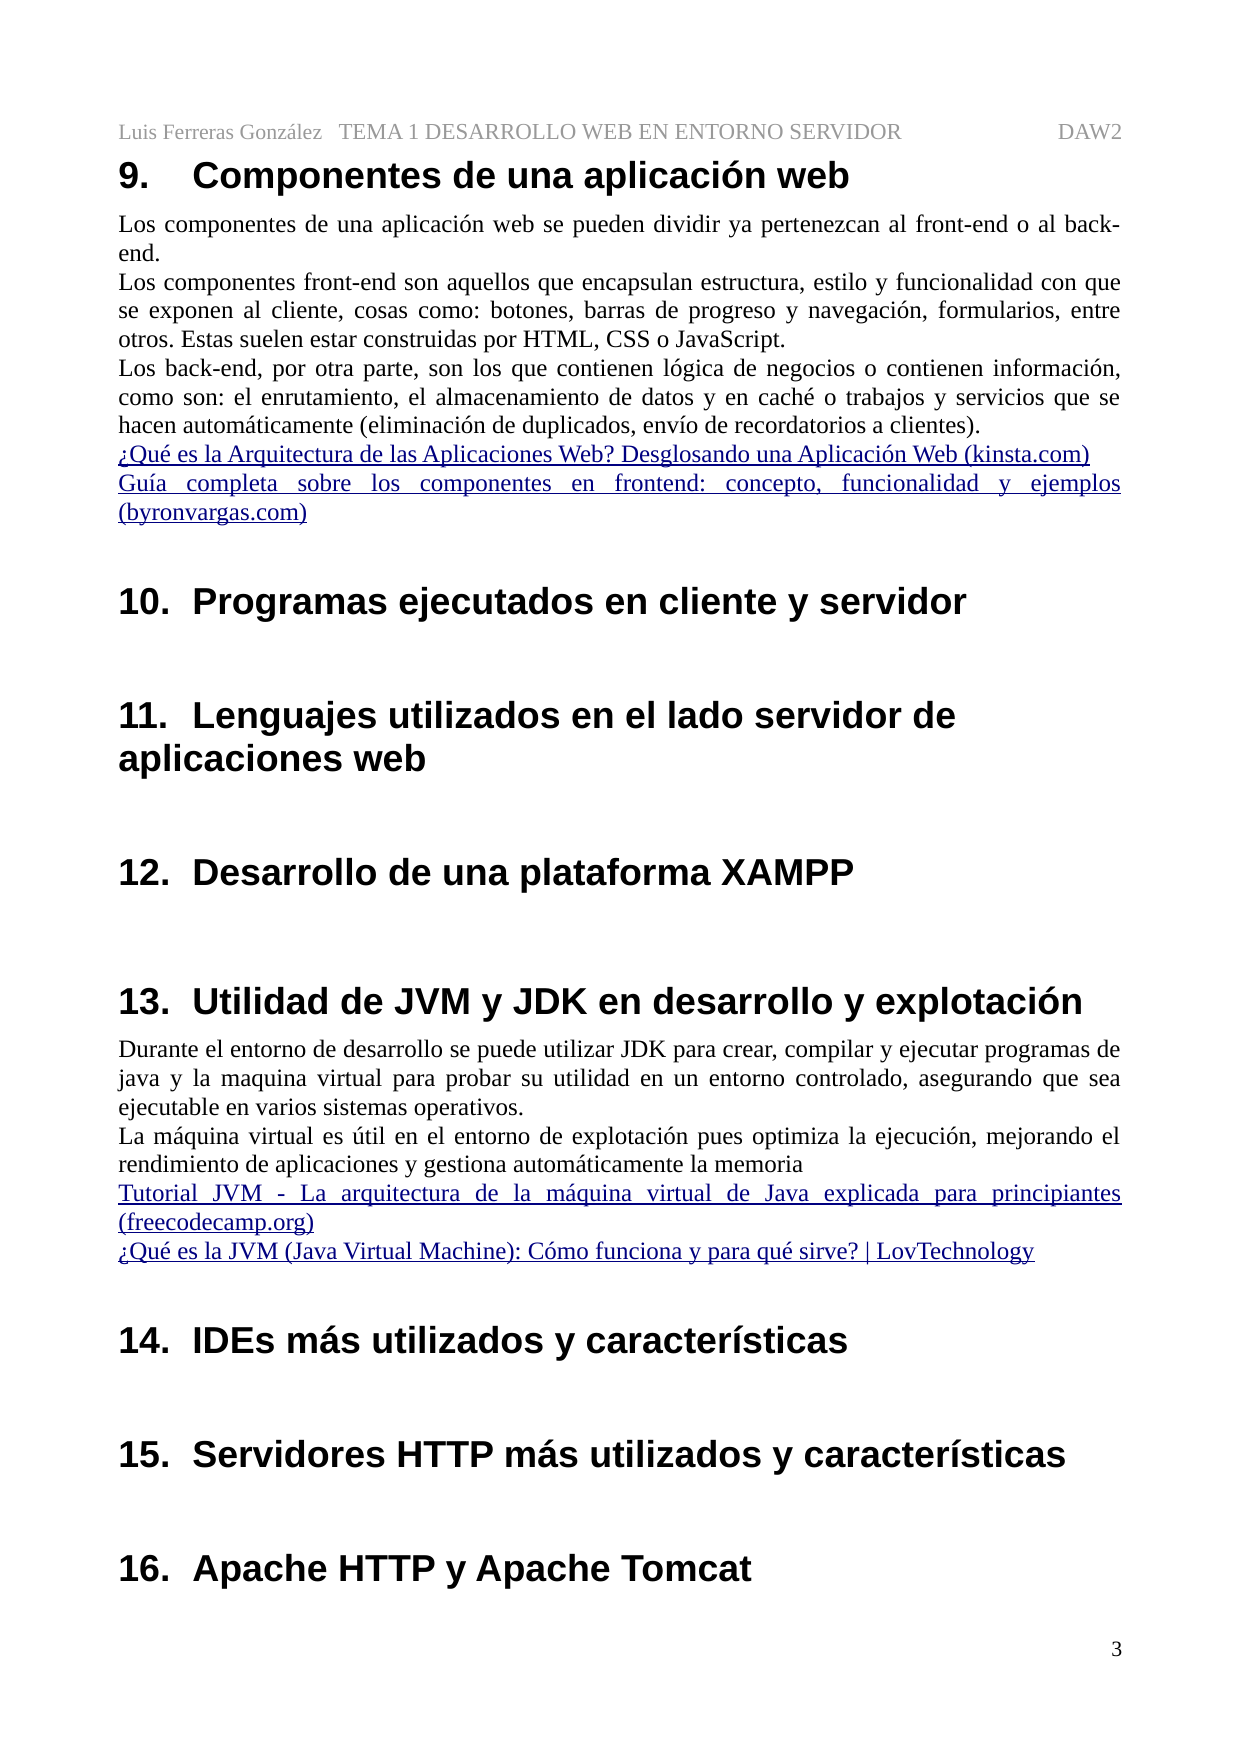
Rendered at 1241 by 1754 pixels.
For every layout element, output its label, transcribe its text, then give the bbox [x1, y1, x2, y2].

subtitle IDEs más utilizados y características [118, 1318, 1122, 1361]
text La máquina virtual es útil en el entorno de explotación pues optimiza la ejecución, mejorando el rendimiento de aplicaciones y gestiona automáticamente la memoria [118, 1121, 1122, 1178]
text Tutorial JVM - La arquitectura de la máquina virtual de Java explicada para principiantes [118, 1178, 1122, 1203]
subtitle Servidores HTTP más utilizados y características [118, 1432, 1122, 1476]
subtitle Desarrollo de una plataforma XAMPP [118, 851, 1122, 894]
text ¿Qué es la JVM (Java Virtual Machine): Cómo funciona y para qué sirve? | LovTechnology [118, 1236, 1122, 1264]
text Guía completa sobre los componentes en frontend: concepto, funcionalidad y ejemplos (byronvargas.com) [118, 468, 1122, 525]
text Los componentes front-end son aquellos que encapsulan estructura, estilo y funcionalidad con que se exponen al cliente, cosas como: botones, barras de progreso y navegación, formularios, entre otros. Estas suelen estar construidas por HTML, CSS o JavaScript. [118, 267, 1122, 353]
text ¿Qué es la Arquitectura de las Aplicaciones Web? Desglosando una Aplicación Web (kinsta.com) [118, 439, 1122, 468]
text Los back-end, por otra parte, son los que contienen lógica de negocios o contienen información, como son: el enrutamiento, el almacenamiento de datos y en caché o trabajos y servicios que se hacen automáticamente (eliminación de duplicados, envío de recordatorios a clientes). [118, 353, 1122, 439]
subtitle Lenguajes utilizados en el lado servidor de aplicaciones web [118, 693, 1122, 779]
subtitle Apache HTTP y Apache Tomcat [118, 1547, 1122, 1590]
text (freecodecamp.org) [118, 1205, 1122, 1236]
text Durante el entorno de desarrollo se puede utilizar JDK para crear, compilar y ejecutar programas de java y la maquina virtual para probar su utilidad en un entorno controlado, asegurando que sea ejecutable en varios sistemas operativos. [118, 1034, 1122, 1121]
subtitle Utilidad de JVM y JDK en desarrollo y explotación [118, 979, 1122, 1022]
subtitle Programas ejecutados en cliente y servidor [118, 579, 1122, 622]
subtitle Componentes de una aplicación web [118, 153, 1122, 197]
text Los componentes de una aplicación web se pueden dividir ya pertenezcan al front-end o al back-end. [118, 209, 1122, 267]
